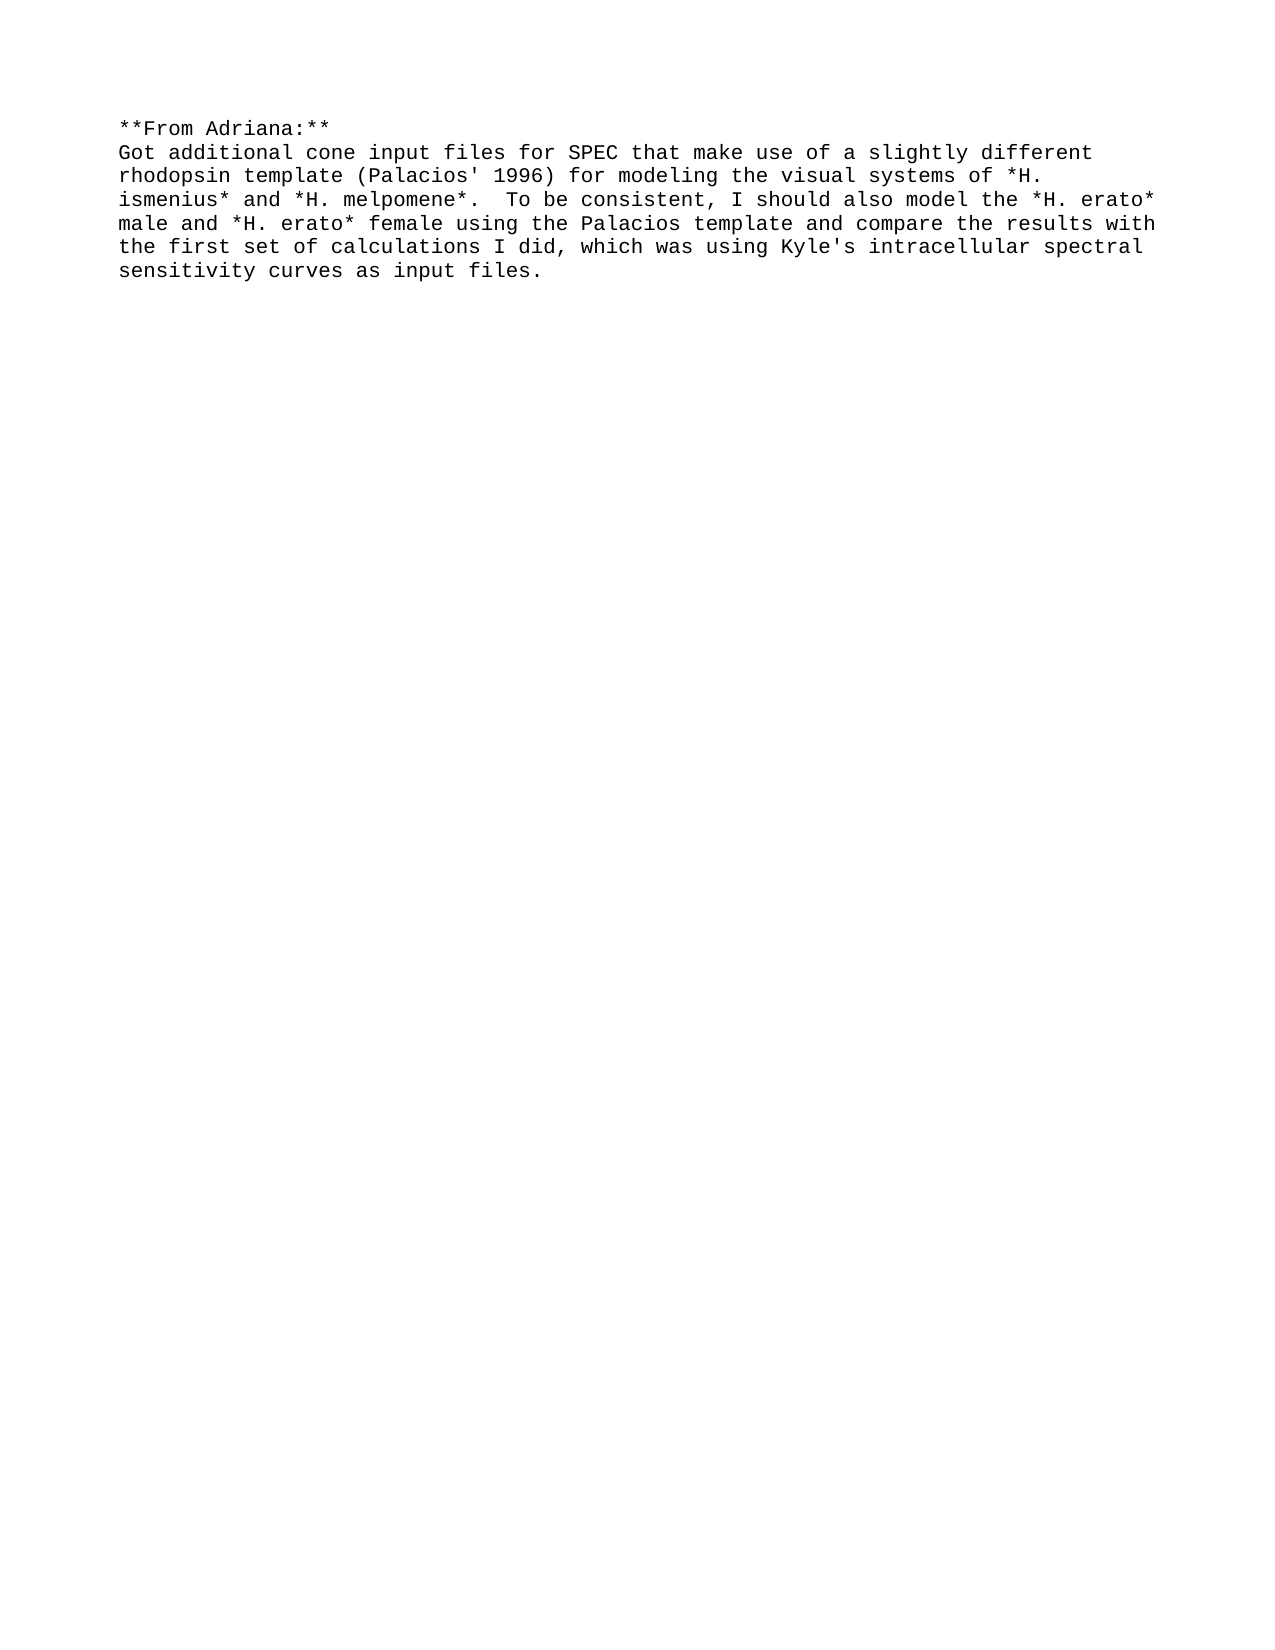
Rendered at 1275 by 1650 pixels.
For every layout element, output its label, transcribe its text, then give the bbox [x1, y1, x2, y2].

text Got additional cone input files for SPEC that make use of a slightly different rhodopsin template (Palacios' 1996) for modeling the visual systems of *H. ismenius* and *H. melpomene*. To be consistent, I should also model the *H. erato* male and *H. erato* female using the Palacios template and compare the results with the first set of calculations I did, which was using Kyle's intracellular spectral sensitivity curves as input files. [118, 142, 1157, 284]
text **From Adriana:** [118, 118, 1157, 142]
